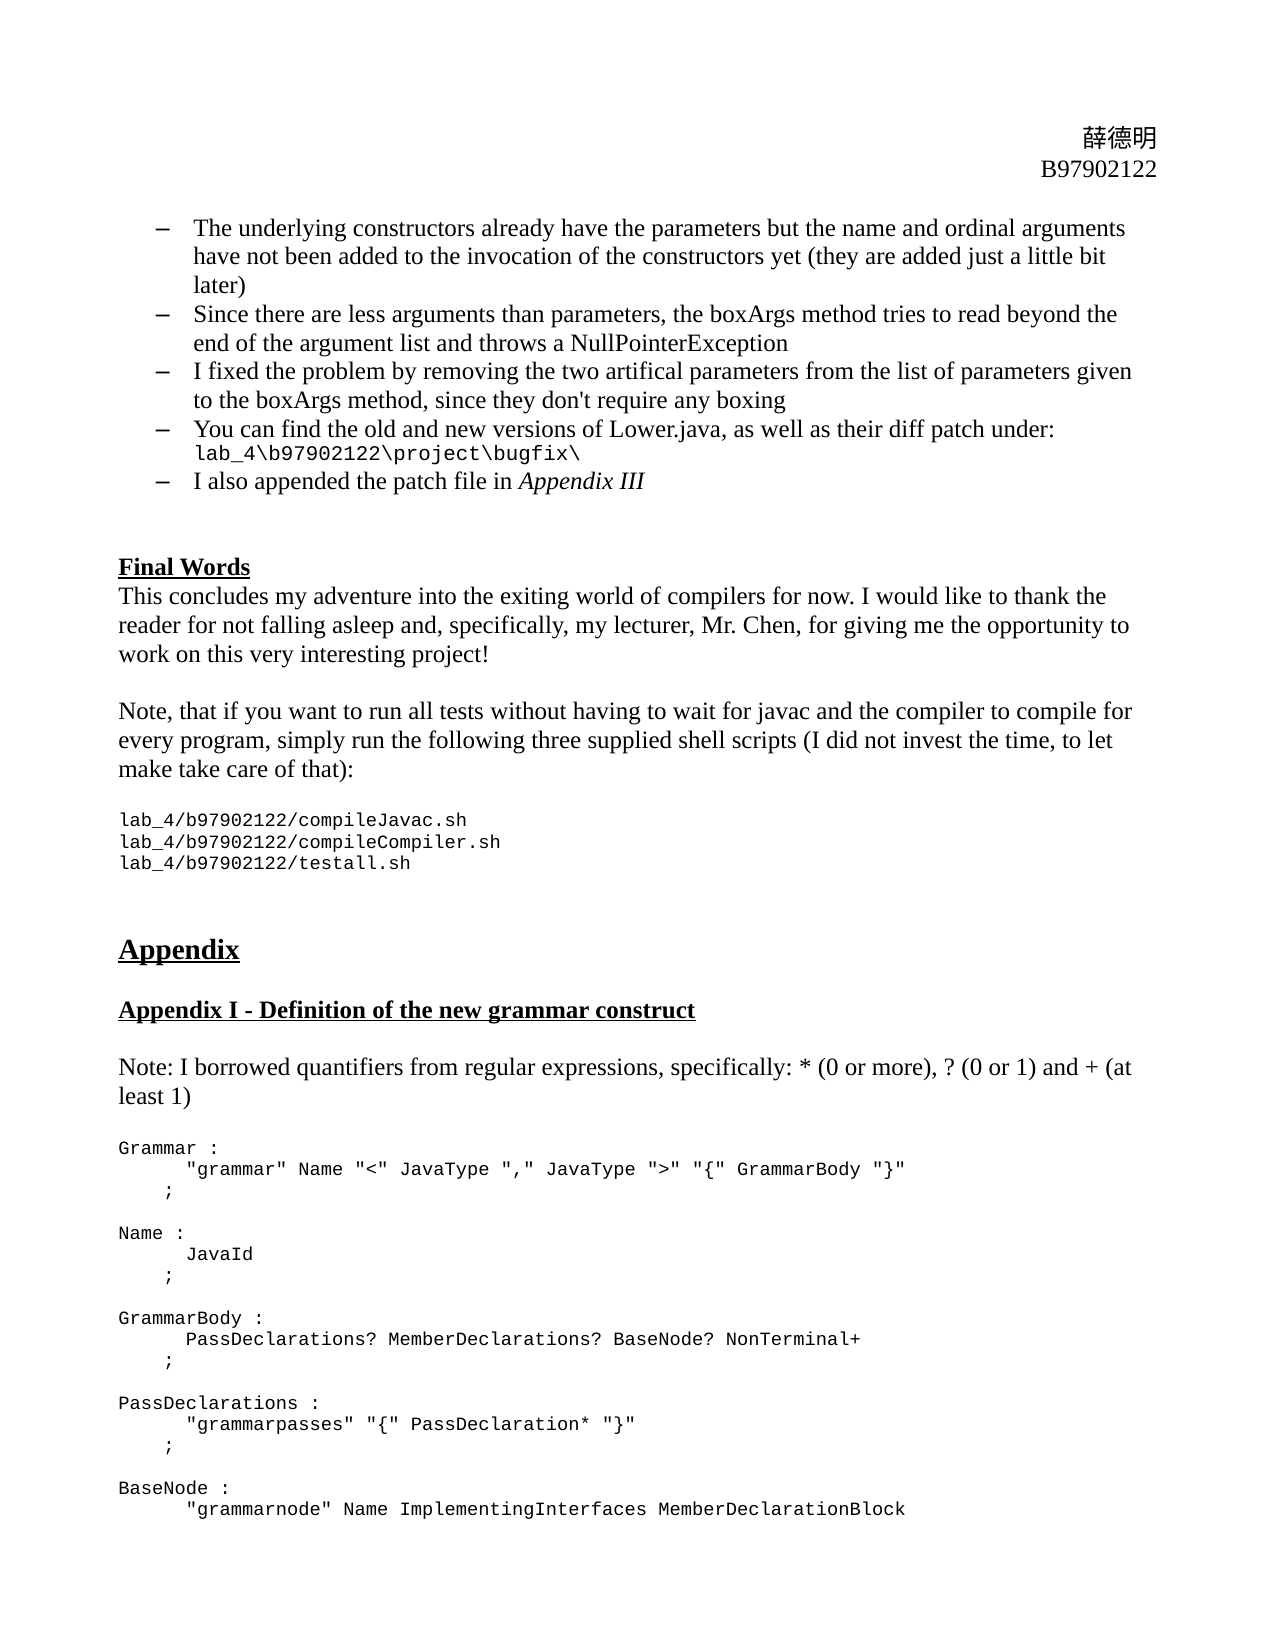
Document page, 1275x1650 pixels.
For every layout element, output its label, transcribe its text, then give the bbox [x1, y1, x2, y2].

list I fixed the problem by removing the two artifical parameters from the list of parameters given to the boxArgs method, since they don't require any boxing [156, 356, 1157, 414]
text This concludes my adventure into the exiting world of compilers for now. I would like to thank the reader for not falling asleep and, specifically, my lecturer, Mr. Chen, for giving me the opportunity to work on this very interesting project! [118, 581, 1157, 667]
text "grammarpasses" "{" PassDeclaration* "}" [118, 1415, 1157, 1436]
text PassDeclarations? MemberDeclarations? BaseNode? NonTerminal+ [118, 1330, 1157, 1351]
text ; [118, 1266, 1157, 1287]
text lab_4/b97902122/compileCompiler.sh [118, 832, 1157, 854]
text Note: I borrowed quantifiers from regular expressions, specifically: * (0 or more), ? (0 or 1) and + (at least 1) [118, 1052, 1157, 1110]
text ; [118, 1351, 1157, 1372]
text BaseNode : [118, 1478, 1157, 1500]
text lab_4/b97902122/testall.sh [118, 854, 1157, 875]
text JavaId [118, 1245, 1157, 1266]
text Appendix [118, 932, 1157, 966]
text Appendix I - Definition of the new grammar construct [118, 995, 1157, 1023]
text Note, that if you want to run all tests without having to wait for javac and the compiler to compile for every program, simply run the following three supplied shell scripts (I did not invest the time, to let make take care of that): [118, 696, 1157, 782]
text ; [118, 1436, 1157, 1457]
text lab_4/b97902122/compileJavac.sh [118, 811, 1157, 832]
text ; [118, 1181, 1157, 1202]
list I also appended the patch file in Appendix III [156, 466, 1157, 495]
text Grammar : [118, 1138, 1157, 1160]
text PassDeclarations : [118, 1393, 1157, 1415]
list The underlying constructors already have the parameters but the name and ordinal arguments have not been added to the invocation of the constructors yet (they are added just a little bit later) [156, 213, 1157, 299]
text Final Words [118, 552, 1157, 581]
text "grammar" Name "<" JavaType "," JavaType ">" "{" GrammarBody "}" [118, 1160, 1157, 1181]
text Name : [118, 1223, 1157, 1245]
list You can find the old and new versions of Lower.java, as well as their diff patch under: [156, 414, 1157, 443]
list Since there are less arguments than parameters, the boxArgs method tries to read beyond the end of the argument list and throws a NullPointerException [156, 299, 1157, 356]
text GrammarBody : [118, 1308, 1157, 1330]
list lab_4\b97902122\project\bugfix\ [156, 443, 1157, 466]
text "grammarnode" Name ImplementingInterfaces MemberDeclarationBlock [118, 1500, 1157, 1521]
